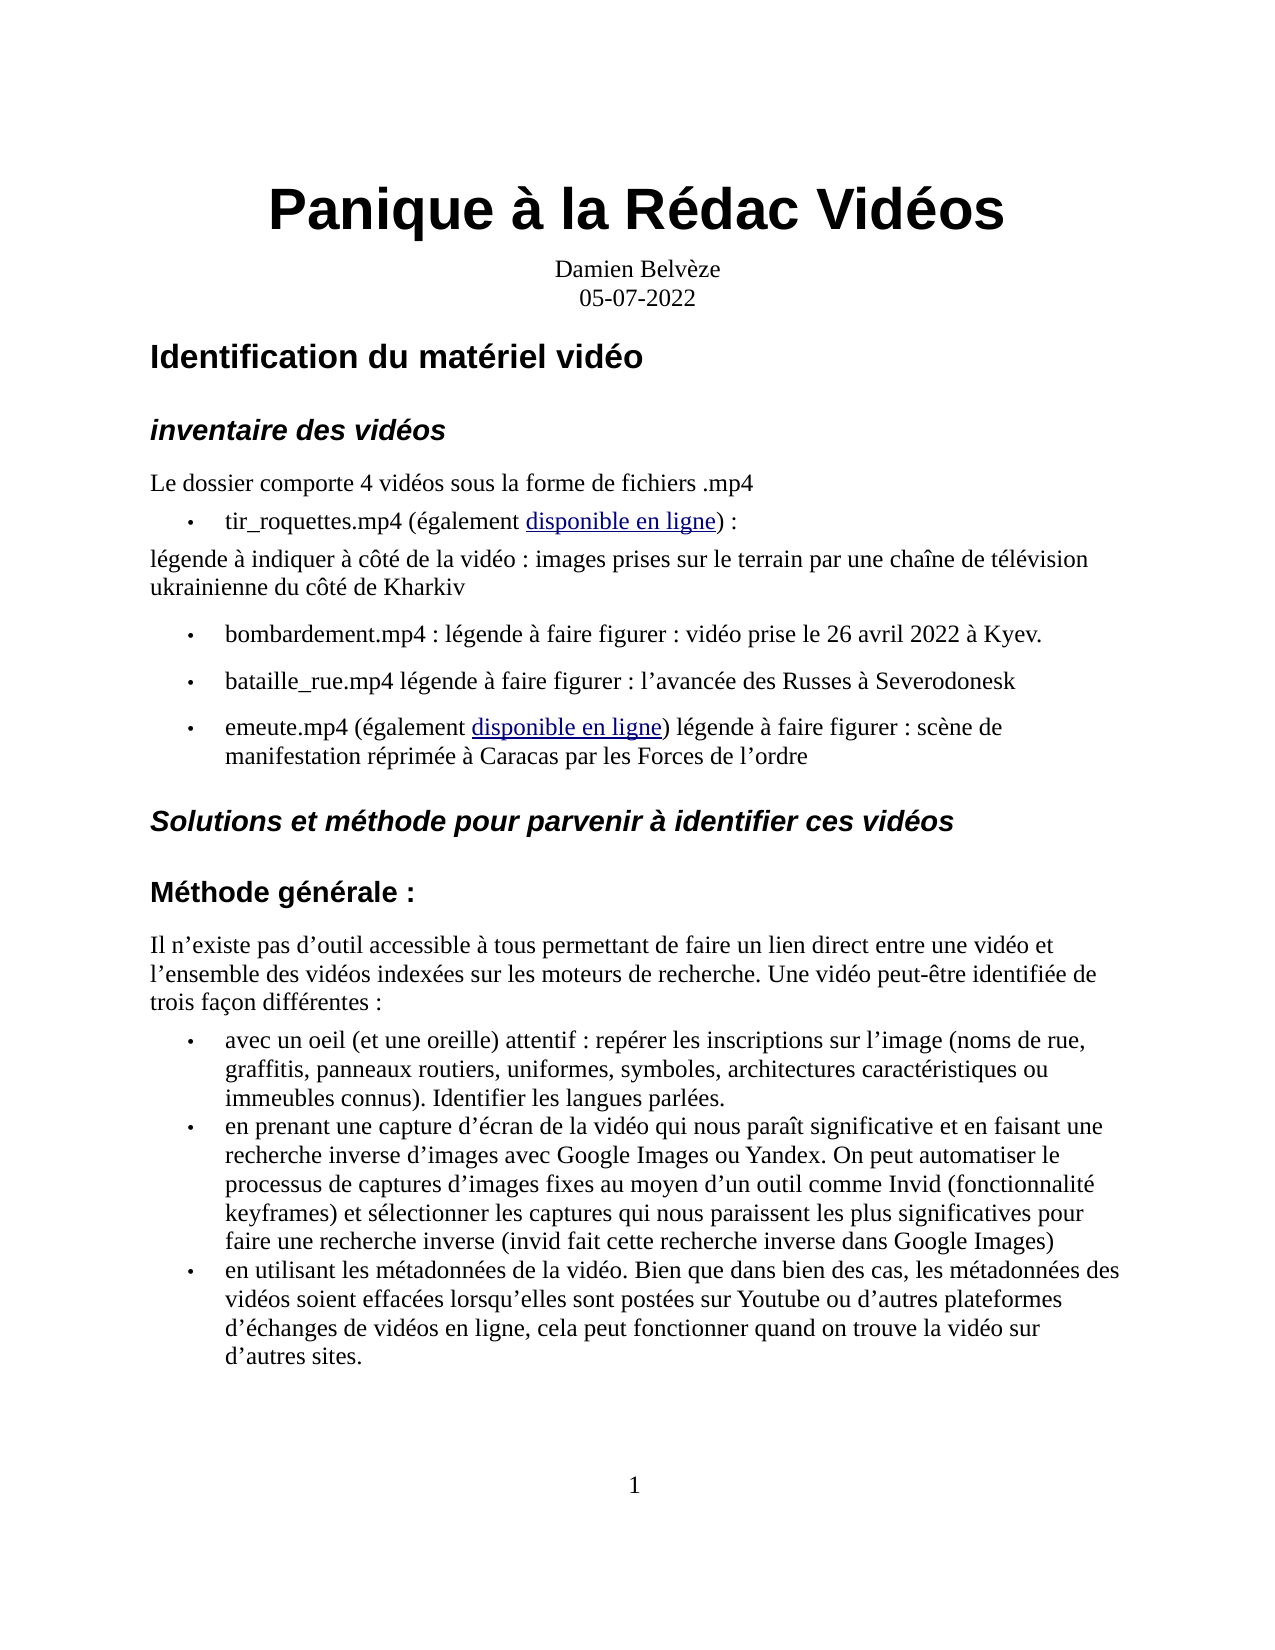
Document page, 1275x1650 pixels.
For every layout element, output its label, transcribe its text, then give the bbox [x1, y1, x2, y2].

list avec un oeil (et une oreille) attentif : repérer les inscriptions sur l’image (noms de rue, graffitis, panneaux routiers, uniformes, symboles, architectures caractéristiques ou immeubles connus). Identifier les langues parlées. [187, 1025, 1125, 1111]
list bombardement.mp4 : légende à faire figurer : vidéo prise le 26 avril 2022 à Kyev. [187, 619, 1125, 648]
subtitle Identification du matériel vidéo [150, 337, 1125, 376]
subtitle inventaire des vidéos [150, 413, 1125, 447]
text 05-07-2022 [150, 283, 1125, 312]
text légende à indiquer à côté de la vidéo : images prises sur le terrain par une chaîne de télévision ukrainienne du côté de Kharkiv [150, 544, 1125, 601]
list emeute.mp4 (également disponible en ligne) légende à faire figurer : scène de manifestation réprimée à Caracas par les Forces de l’ordre [187, 712, 1125, 770]
list en prenant une capture d’écran de la vidéo qui nous paraît significative et en faisant une recherche inverse d’images avec Google Images ou Yandex. On peut automatiser le processus de captures d’images fixes au moyen d’un outil comme Invid (fonctionnalité keyframes) et sélectionner les captures qui nous paraissent les plus significatives pour faire une recherche inverse (invid fait cette recherche inverse dans Google Images) [187, 1111, 1125, 1255]
list en utilisant les métadonnées de la vidéo. Bien que dans bien des cas, les métadonnées des vidéos soient effacées lorsqu’elles sont postées sur Youtube ou d’autres plateformes d’échanges de vidéos en ligne, cela peut fonctionner quand on trouve la vidéo sur d’autres sites. [187, 1255, 1125, 1370]
subtitle Solutions et méthode pour parvenir à identifier ces vidéos [150, 804, 1125, 837]
subtitle Méthode générale : [150, 875, 1125, 908]
text Le dossier comporte 4 vidéos sous la forme de fichiers .mp4 [150, 468, 1125, 497]
text Il n’existe pas d’outil accessible à tous permettant de faire un lien direct entre une vidéo et l’ensemble des vidéos indexées sur les moteurs de recherche. Une vidéo peut-être identifiée de trois façon différentes : [150, 930, 1125, 1016]
text Damien Belvèze [150, 254, 1125, 283]
list bataille_rue.mp4 légende à faire figurer : l’avancée des Russes à Severodonesk [187, 666, 1125, 694]
list tir_roquettes.mp4 (également disponible en ligne) : [187, 506, 1125, 535]
title Panique à la Rédac Vidéos [150, 175, 1125, 242]
